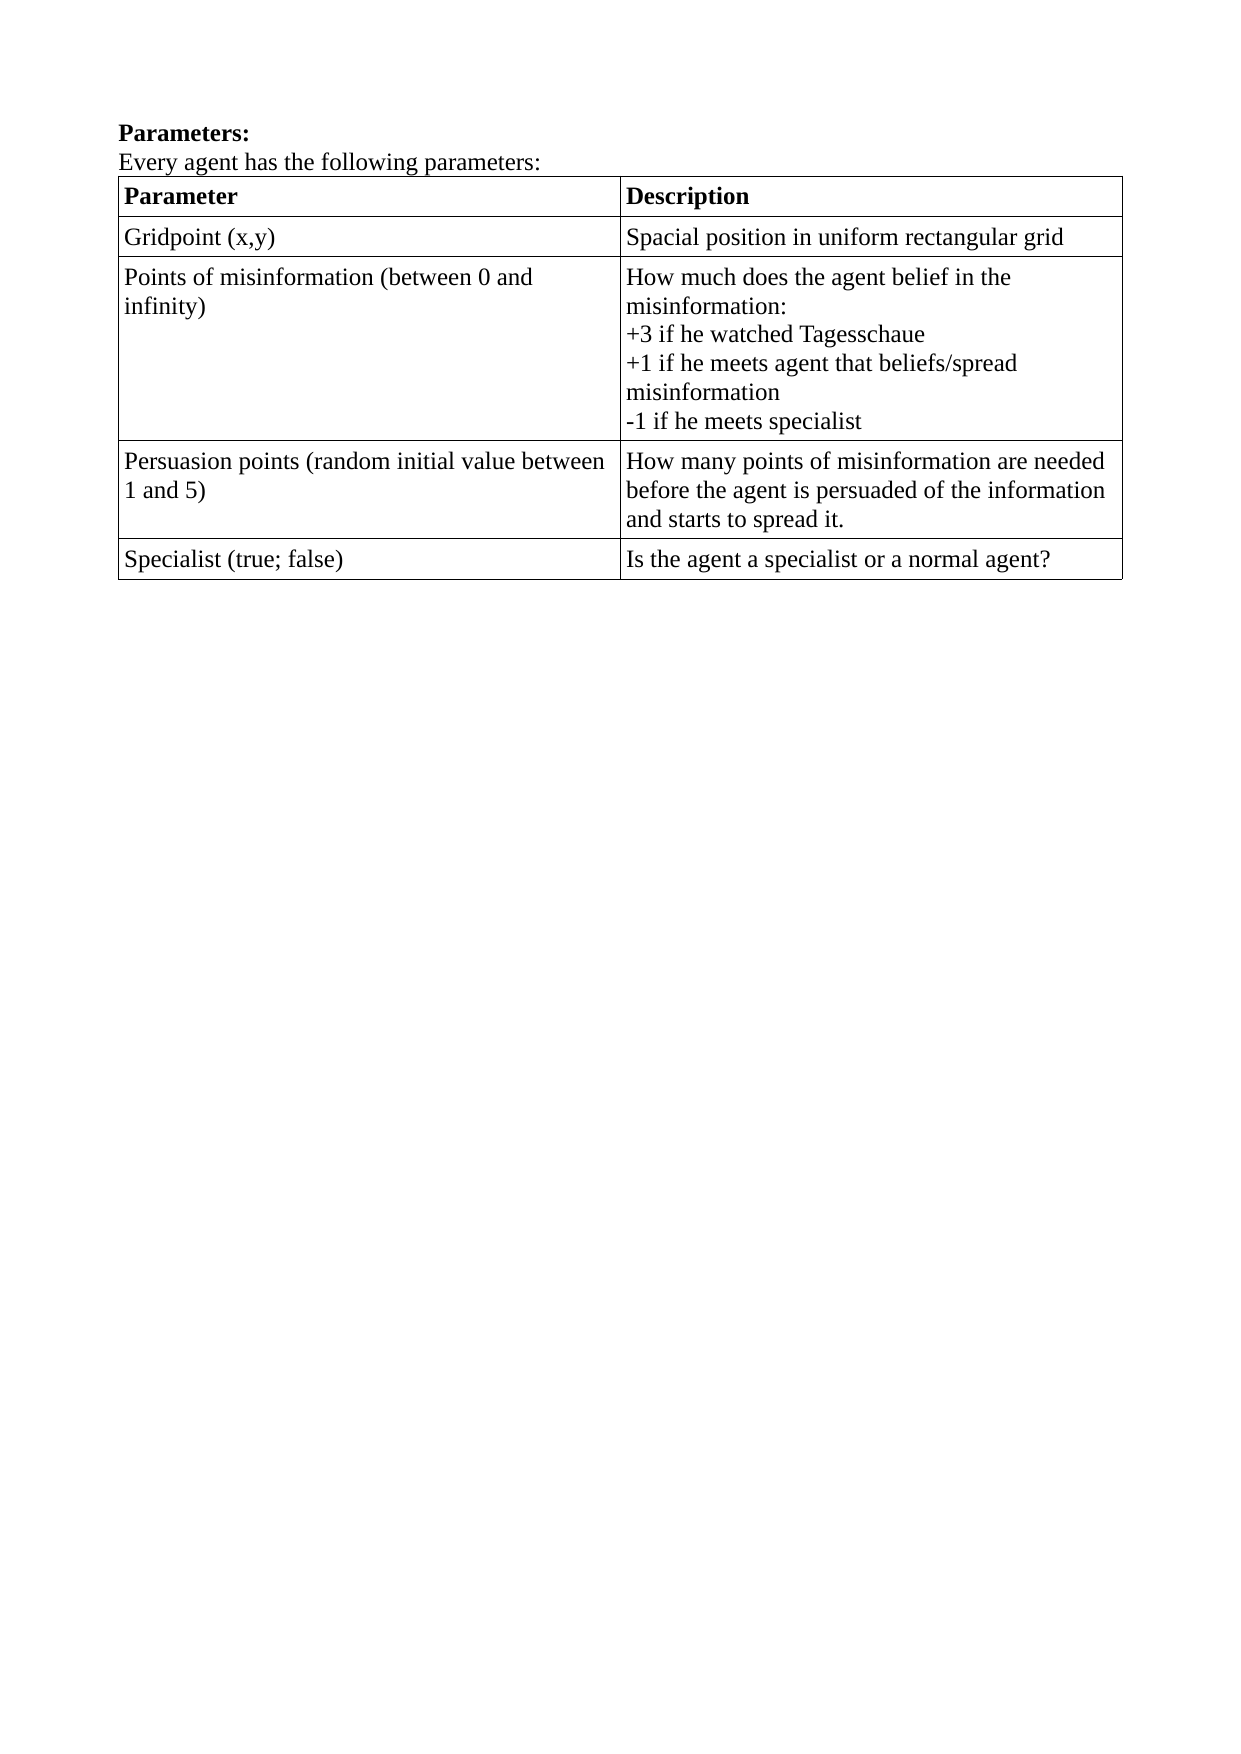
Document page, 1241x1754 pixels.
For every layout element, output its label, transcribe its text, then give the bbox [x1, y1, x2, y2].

table_cell How much does the agent belief in the misinformation: +3 if he watched Tagesschaue +1 if he meets agent that beliefs/spread misinformation -1 if he meets specialist [621, 257, 1122, 440]
table_cell Persuasion points (random initial value between 1 and 5) [119, 441, 620, 538]
table_cell Specialist (true; false) [119, 539, 620, 578]
text Parameters: [118, 118, 1122, 147]
table_cell Gridpoint (x,y) [119, 217, 620, 256]
table_cell Points of misinformation (between 0 and infinity) [119, 257, 620, 440]
table_header Description [621, 177, 1122, 216]
text Every agent has the following parameters: [118, 147, 1122, 176]
table_cell How many points of misinformation are needed before the agent is persuaded of the information and starts to spread it. [621, 441, 1122, 538]
table_cell Spacial position in uniform rectangular grid [621, 217, 1122, 256]
table_header Parameter [119, 177, 620, 216]
table_cell Is the agent a specialist or a normal agent? [621, 539, 1122, 578]
